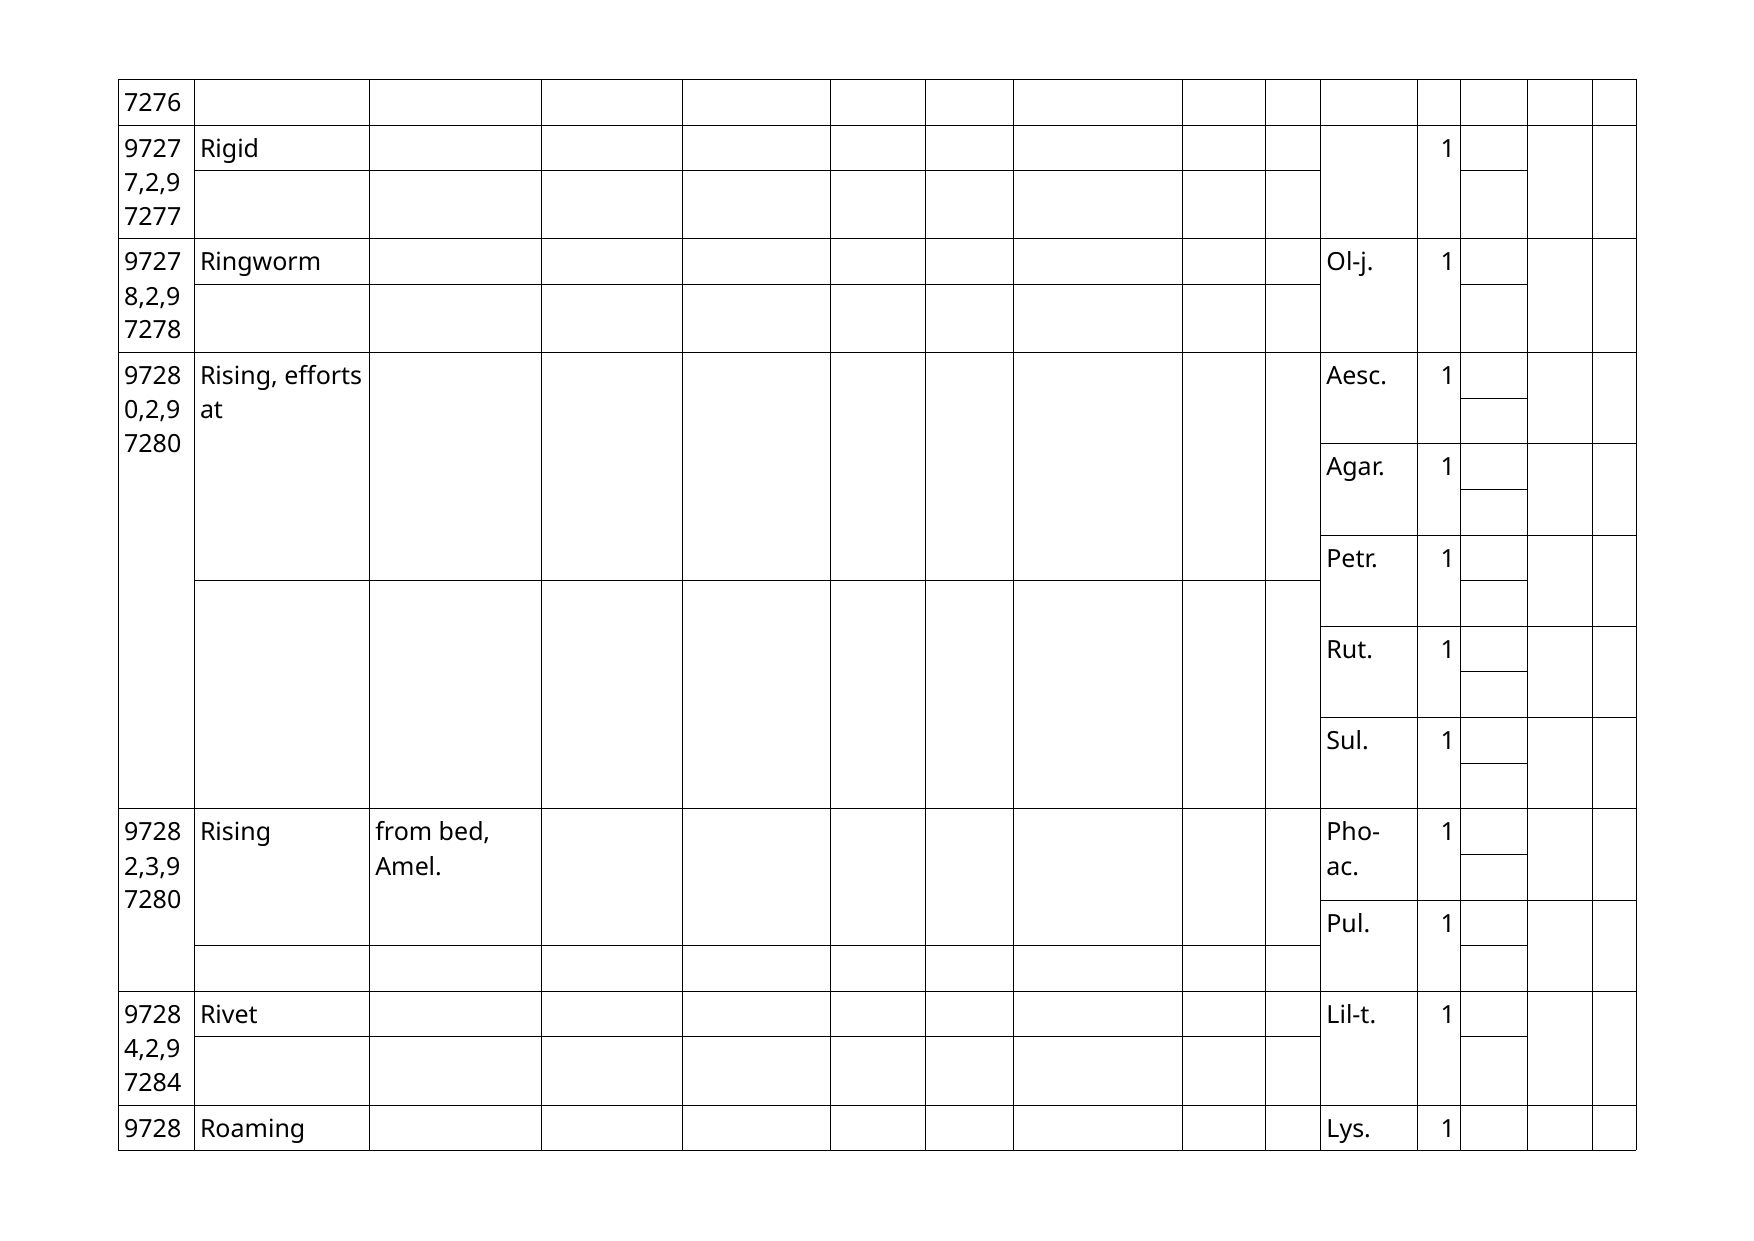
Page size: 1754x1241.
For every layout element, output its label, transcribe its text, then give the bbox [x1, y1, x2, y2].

table_cell [1593, 718, 1636, 808]
table_cell Rut. [1321, 627, 1417, 717]
table_cell [195, 1037, 369, 1104]
table_cell [1461, 627, 1527, 671]
table_cell Sul. [1321, 718, 1417, 808]
table_cell [831, 1106, 925, 1150]
table_cell [1528, 239, 1592, 352]
table_cell [926, 992, 1013, 1036]
table_cell 1 [1418, 627, 1460, 717]
table_cell [831, 809, 925, 945]
table_cell [370, 581, 541, 808]
table_cell [1183, 171, 1265, 238]
table_cell [370, 992, 541, 1036]
table_cell [1014, 126, 1182, 170]
table_cell [1461, 1037, 1527, 1104]
table_cell [926, 1106, 1013, 1150]
table_cell [1014, 992, 1182, 1036]
table_cell [1183, 80, 1265, 124]
table_cell [683, 126, 830, 170]
table_cell Lil-t. [1321, 992, 1417, 1104]
table_cell [831, 946, 925, 991]
table_cell [1528, 444, 1592, 534]
table_cell [1183, 239, 1265, 284]
table_cell [1014, 1037, 1182, 1104]
table_cell Roaming [195, 1106, 369, 1150]
table_cell [1266, 239, 1320, 284]
table_cell [926, 239, 1013, 284]
table_cell [926, 353, 1013, 580]
table_cell [1266, 1037, 1320, 1104]
table_cell [1266, 581, 1320, 808]
table_cell [1528, 627, 1592, 717]
table_cell [370, 126, 541, 170]
table_cell 97284,2,97284 [119, 992, 194, 1104]
table_cell 1 [1418, 718, 1460, 808]
table_cell [1183, 581, 1265, 808]
table_cell [683, 285, 830, 352]
table_cell [831, 992, 925, 1036]
table_cell 9728 [119, 1106, 194, 1150]
table_cell [1266, 809, 1320, 945]
table_cell [1461, 126, 1527, 170]
table_cell [542, 581, 682, 808]
table_cell [1593, 239, 1636, 352]
table_cell [370, 80, 541, 124]
table_cell [370, 946, 541, 991]
table_cell [542, 353, 682, 580]
table_cell [831, 171, 925, 238]
table_cell [1014, 285, 1182, 352]
table_cell [831, 126, 925, 170]
table_cell [831, 239, 925, 284]
table_cell [195, 581, 369, 808]
table_cell [1014, 239, 1182, 284]
table_cell [1014, 946, 1182, 991]
table_cell [370, 353, 541, 580]
table_cell [1183, 1106, 1265, 1150]
table_cell [1593, 536, 1636, 626]
table_cell [1461, 80, 1527, 124]
table_cell 1 [1418, 444, 1460, 534]
table_cell [195, 946, 369, 991]
table_cell Ol-j. [1321, 239, 1417, 352]
table_cell [831, 1037, 925, 1104]
table_cell [1593, 1106, 1636, 1150]
table_cell 1 [1418, 536, 1460, 626]
table_cell [542, 80, 682, 124]
table_cell [926, 809, 1013, 945]
table_cell [1266, 285, 1320, 352]
table_cell [926, 285, 1013, 352]
table_cell [1014, 353, 1182, 580]
table_cell [1183, 285, 1265, 352]
table_cell Rigid [195, 126, 369, 170]
table_cell [1418, 80, 1460, 124]
table_cell [926, 171, 1013, 238]
table_cell from bed, Amel. [370, 809, 541, 945]
table_cell Aesc. [1321, 353, 1417, 443]
table_cell 1 [1418, 901, 1460, 991]
table_cell Rising [195, 809, 369, 945]
table_cell Lys. [1321, 1106, 1417, 1150]
table_cell 7276 [119, 80, 194, 124]
table_cell 97282,3,97280 [119, 809, 194, 991]
table_cell Rising, efforts at [195, 353, 369, 580]
table_cell [1528, 80, 1592, 124]
table_cell [1593, 126, 1636, 238]
table_cell [1014, 171, 1182, 238]
table_cell [370, 285, 541, 352]
table_cell [1461, 353, 1527, 398]
table_cell [1014, 809, 1182, 945]
table_cell Pho-ac. [1321, 809, 1417, 899]
table_cell [1266, 171, 1320, 238]
table_cell [1528, 536, 1592, 626]
table_cell [1461, 855, 1527, 899]
table_cell [542, 809, 682, 945]
table_cell [683, 80, 830, 124]
table_cell [1461, 239, 1527, 284]
table_cell 1 [1418, 126, 1460, 238]
table_cell [1461, 581, 1527, 626]
table_cell [195, 171, 369, 238]
table_cell [1014, 80, 1182, 124]
table_cell 97278,2,97278 [119, 239, 194, 352]
table_cell [1183, 992, 1265, 1036]
table_cell [1461, 946, 1527, 991]
table_cell [683, 1106, 830, 1150]
table_cell 97280,2,97280 [119, 353, 194, 808]
table_cell [1461, 992, 1527, 1036]
table_cell [1014, 581, 1182, 808]
table_cell [1461, 718, 1527, 763]
table_cell [1461, 764, 1527, 808]
table_cell [831, 80, 925, 124]
table_cell 1 [1418, 353, 1460, 443]
table_cell [1593, 627, 1636, 717]
table_cell [1461, 536, 1527, 580]
table_cell Pul. [1321, 901, 1417, 991]
table_cell 1 [1418, 1106, 1460, 1150]
table_cell Petr. [1321, 536, 1417, 626]
table_cell [542, 946, 682, 991]
table_cell [683, 581, 830, 808]
table_cell 1 [1418, 809, 1460, 899]
table_cell [1461, 285, 1527, 352]
table_cell Agar. [1321, 444, 1417, 534]
table_cell [1183, 809, 1265, 945]
table_cell [1461, 901, 1527, 945]
table_cell [1528, 718, 1592, 808]
table_cell [1593, 80, 1636, 124]
table_cell [542, 171, 682, 238]
table_cell [1528, 1106, 1592, 1150]
table_cell [542, 126, 682, 170]
table_cell [542, 1037, 682, 1104]
table_cell [542, 1106, 682, 1150]
table_cell [831, 285, 925, 352]
table_cell [1266, 992, 1320, 1036]
table_cell [1266, 126, 1320, 170]
table_cell [1528, 901, 1592, 991]
table_cell [1461, 672, 1527, 717]
table_cell [683, 946, 830, 991]
table_cell [926, 126, 1013, 170]
table_cell [1014, 1106, 1182, 1150]
table_cell [831, 581, 925, 808]
table_cell [370, 1106, 541, 1150]
table_cell [1183, 946, 1265, 991]
table_cell [926, 80, 1013, 124]
table_cell 97277,2,97277 [119, 126, 194, 238]
table_cell [1528, 353, 1592, 443]
table_cell [683, 992, 830, 1036]
table_cell [1593, 992, 1636, 1104]
table_cell Rivet [195, 992, 369, 1036]
table_cell [683, 809, 830, 945]
table_cell [370, 239, 541, 284]
table_cell [542, 992, 682, 1036]
table_cell [1461, 1106, 1527, 1150]
table_cell [1528, 992, 1592, 1104]
table_cell [831, 353, 925, 580]
table_cell [1266, 80, 1320, 124]
table_cell [1321, 126, 1417, 238]
table_cell [683, 171, 830, 238]
table_cell [1461, 490, 1527, 534]
table_cell [370, 171, 541, 238]
table_cell [1593, 901, 1636, 991]
table_cell [1266, 1106, 1320, 1150]
table_cell [1461, 399, 1527, 443]
table_cell [1321, 80, 1417, 124]
table_cell [926, 946, 1013, 991]
table_cell 1 [1418, 239, 1460, 352]
table_cell [1266, 946, 1320, 991]
table_cell [926, 1037, 1013, 1104]
table_cell [1528, 126, 1592, 238]
table_cell [1593, 444, 1636, 534]
table_cell [1461, 444, 1527, 489]
table_cell Ringworm [195, 239, 369, 284]
table_cell [1183, 353, 1265, 580]
table_cell [926, 581, 1013, 808]
table_cell [683, 1037, 830, 1104]
table_cell [1593, 809, 1636, 899]
table_cell [542, 239, 682, 284]
table_cell [195, 285, 369, 352]
table_cell [1461, 171, 1527, 238]
table_cell [1593, 353, 1636, 443]
table_cell 1 [1418, 992, 1460, 1104]
table_cell [542, 285, 682, 352]
table_cell [1183, 1037, 1265, 1104]
table_cell [1183, 126, 1265, 170]
table_cell [683, 239, 830, 284]
table_cell [1461, 809, 1527, 854]
table_cell [1528, 809, 1592, 899]
table_cell [370, 1037, 541, 1104]
table_cell [195, 80, 369, 124]
table_cell [683, 353, 830, 580]
table_cell [1266, 353, 1320, 580]
